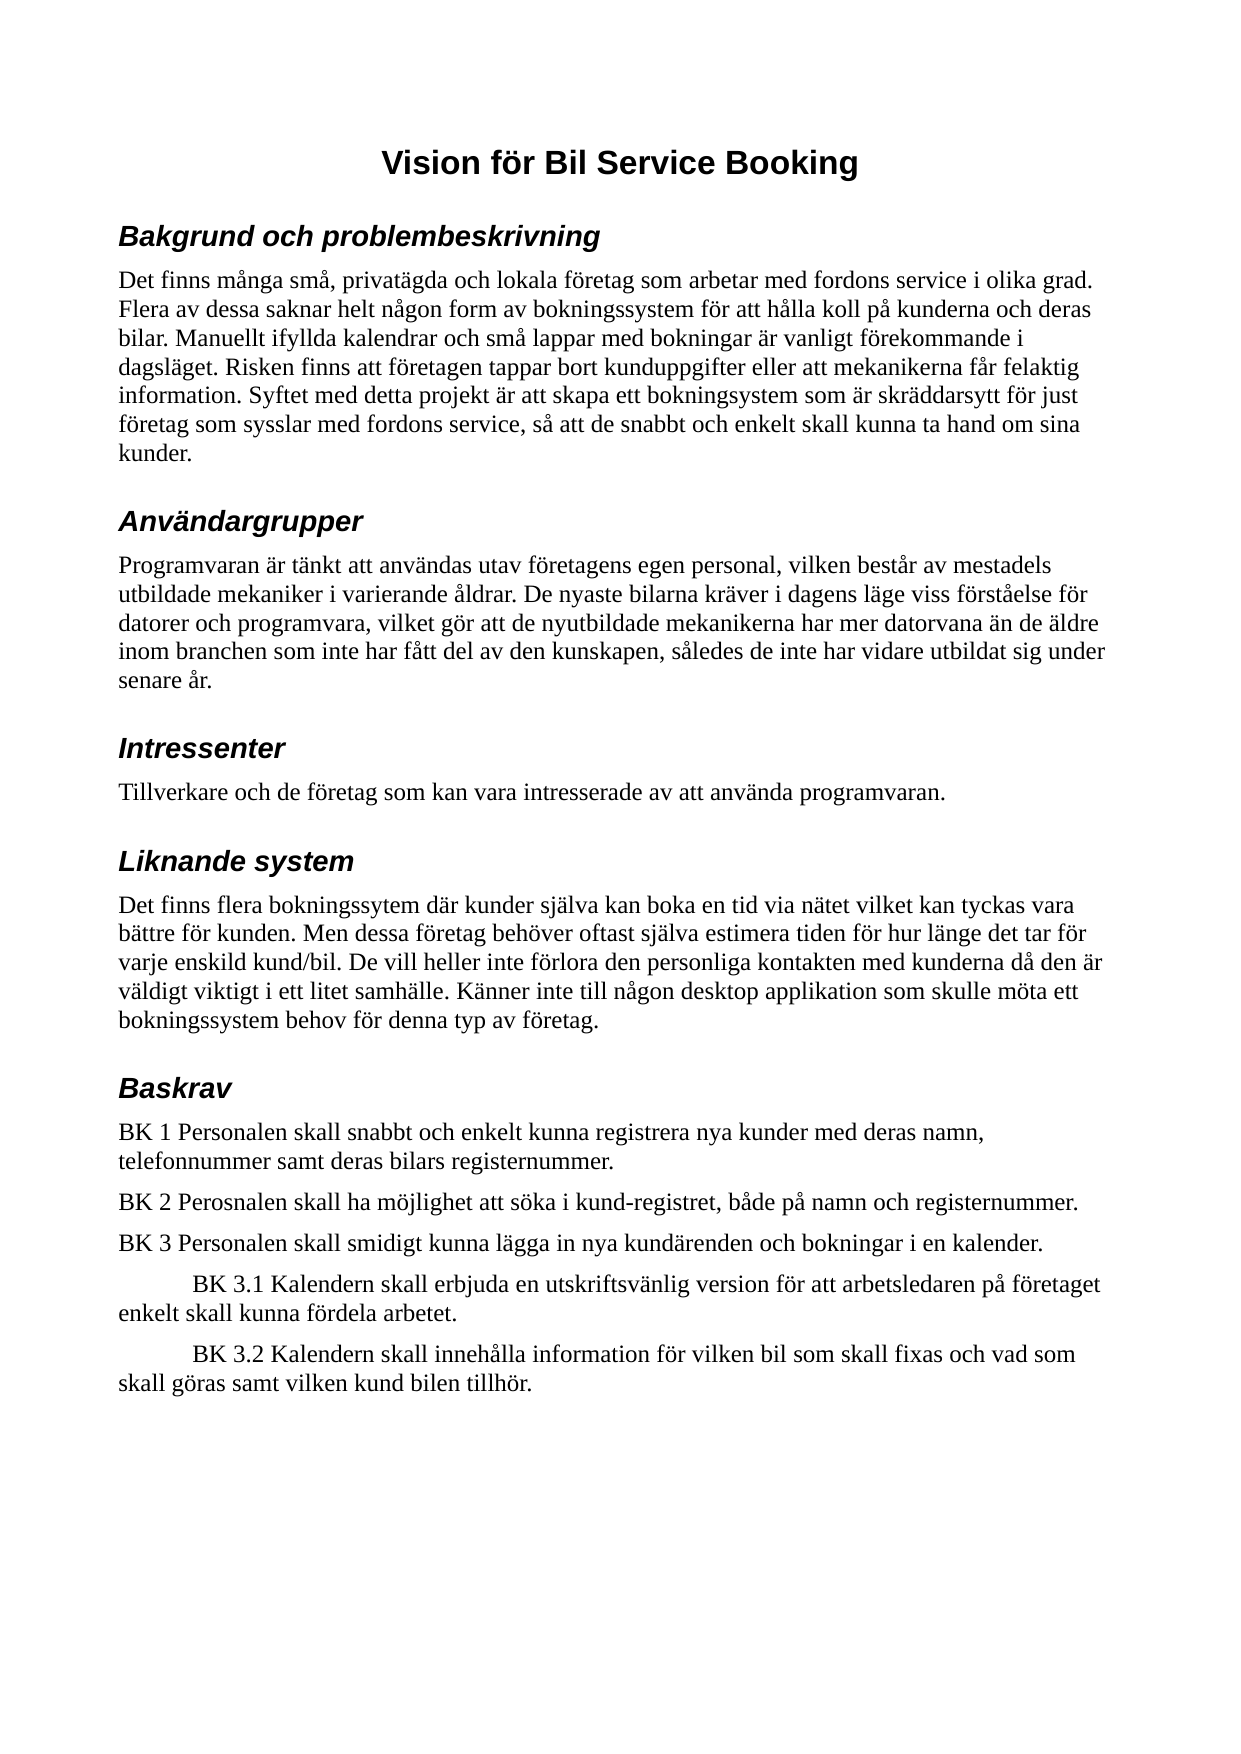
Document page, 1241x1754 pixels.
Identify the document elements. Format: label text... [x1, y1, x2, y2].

subtitle Intressenter [118, 731, 1122, 765]
text BK 3 Personalen skall smidigt kunna lägga in nya kundärenden och bokningar i en kalender. [118, 1228, 1122, 1257]
text BK 3.1 Kalendern skall erbjuda en utskriftsvänlig version för att arbetsledaren på företaget enkelt skall kunna fördela arbetet. [118, 1269, 1122, 1327]
subtitle Baskrav [118, 1071, 1122, 1104]
text BK 1 Personalen skall snabbt och enkelt kunna registrera nya kunder med deras namn, telefonnummer samt deras bilars registernummer. [118, 1117, 1122, 1174]
subtitle Vision för Bil Service Booking [118, 143, 1122, 182]
text BK 3.2 Kalendern skall innehålla information för vilken bil som skall fixas och vad som skall göras samt vilken kund bilen tillhör. [118, 1339, 1122, 1397]
text Programvaran är tänkt att användas utav företagens egen personal, vilken består av mestadels utbildade mekaniker i varierande åldrar. De nyaste bilarna kräver i dagens läge viss förståelse för datorer och programvara, vilket gör att de nyutbildade mekanikerna har mer datorvana än de äldre inom branchen som inte har fått del av den kunskapen, således de inte har vidare utbildat sig under senare år. [118, 550, 1122, 694]
text Det finns flera bokningssytem där kunder själva kan boka en tid via nätet vilket kan tyckas vara bättre för kunden. Men dessa företag behöver oftast själva estimera tiden för hur länge det tar för varje enskild kund/bil. De vill heller inte förlora den personliga kontakten med kunderna då den är väldigt viktigt i ett litet samhälle. Känner inte till någon desktop applikation som skulle möta ett bokningssystem behov för denna typ av företag. [118, 890, 1122, 1033]
subtitle Liknande system [118, 844, 1122, 877]
text BK 2 Perosnalen skall ha möjlighet att söka i kund-registret, både på namn och registernummer. [118, 1187, 1122, 1216]
text Det finns många små, privatägda och lokala företag som arbetar med fordons service i olika grad. Flera av dessa saknar helt någon form av bokningssystem för att hålla koll på kunderna och deras bilar. Manuellt ifyllda kalendrar och små lappar med bokningar är vanligt förekommande i dagsläget. Risken finns att företagen tappar bort kunduppgifter eller att mekanikerna får felaktig information. Syftet med detta projekt är att skapa ett bokningsystem som är skräddarsytt för just företag som sysslar med fordons service, så att de snabbt och enkelt skall kunna ta hand om sina kunder. [118, 265, 1122, 467]
subtitle Bakgrund och problembeskrivning [118, 219, 1122, 253]
subtitle Användargrupper [118, 504, 1122, 538]
text Tillverkare och de företag som kan vara intresserade av att använda programvaran. [118, 777, 1122, 806]
